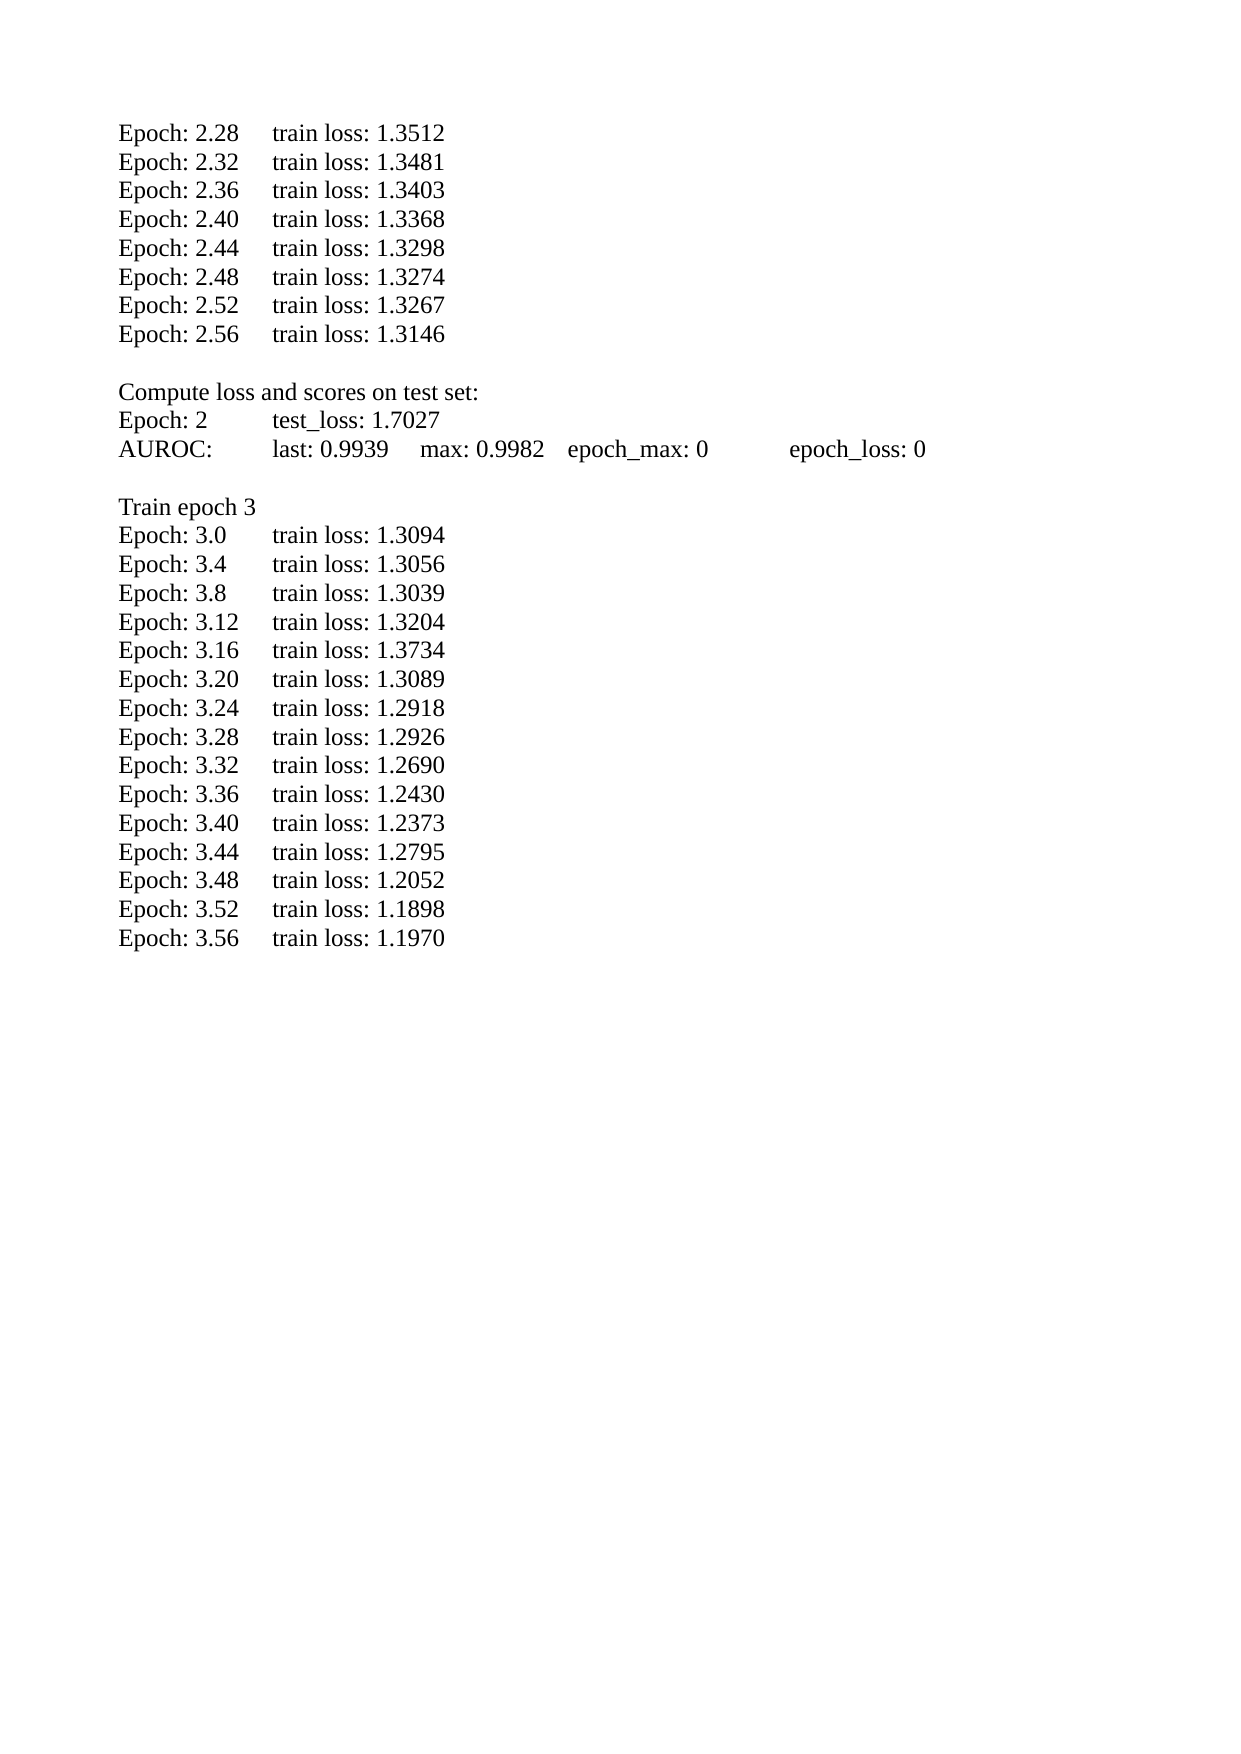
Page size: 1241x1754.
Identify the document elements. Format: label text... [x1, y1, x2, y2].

text Epoch: 3.36 train loss: 1.2430 [118, 779, 1122, 808]
text Train epoch 3 [118, 492, 1122, 521]
text Epoch: 3.40 train loss: 1.2373 [118, 808, 1122, 837]
text Epoch: 3.16 train loss: 1.3734 [118, 636, 1122, 664]
text Epoch: 3.20 train loss: 1.3089 [118, 664, 1122, 693]
text Epoch: 2.32 train loss: 1.3481 [118, 147, 1122, 176]
text Epoch: 2.36 train loss: 1.3403 [118, 176, 1122, 204]
text Epoch: 3.0 train loss: 1.3094 [118, 521, 1122, 549]
text Epoch: 3.8 train loss: 1.3039 [118, 578, 1122, 607]
text Epoch: 2.44 train loss: 1.3298 [118, 233, 1122, 262]
text Epoch: 3.52 train loss: 1.1898 [118, 894, 1122, 923]
text Epoch: 2.28 train loss: 1.3512 [118, 118, 1122, 147]
text Epoch: 3.28 train loss: 1.2926 [118, 722, 1122, 751]
text Epoch: 3.12 train loss: 1.3204 [118, 607, 1122, 636]
text Epoch: 2.48 train loss: 1.3274 [118, 262, 1122, 291]
text Epoch: 2 test_loss: 1.7027 [118, 406, 1122, 434]
text Epoch: 3.32 train loss: 1.2690 [118, 751, 1122, 779]
text Epoch: 3.4 train loss: 1.3056 [118, 549, 1122, 578]
text Epoch: 2.56 train loss: 1.3146 [118, 319, 1122, 348]
text AUROC: last: 0.9939 max: 0.9982 epoch_max: 0 epoch_loss: 0 [118, 434, 1122, 463]
text Epoch: 3.24 train loss: 1.2918 [118, 693, 1122, 722]
text Epoch: 3.44 train loss: 1.2795 [118, 837, 1122, 866]
text Epoch: 3.56 train loss: 1.1970 [118, 923, 1122, 952]
text Epoch: 3.48 train loss: 1.2052 [118, 866, 1122, 894]
text Epoch: 2.40 train loss: 1.3368 [118, 204, 1122, 233]
text Compute loss and scores on test set: [118, 377, 1122, 406]
text Epoch: 2.52 train loss: 1.3267 [118, 291, 1122, 319]
